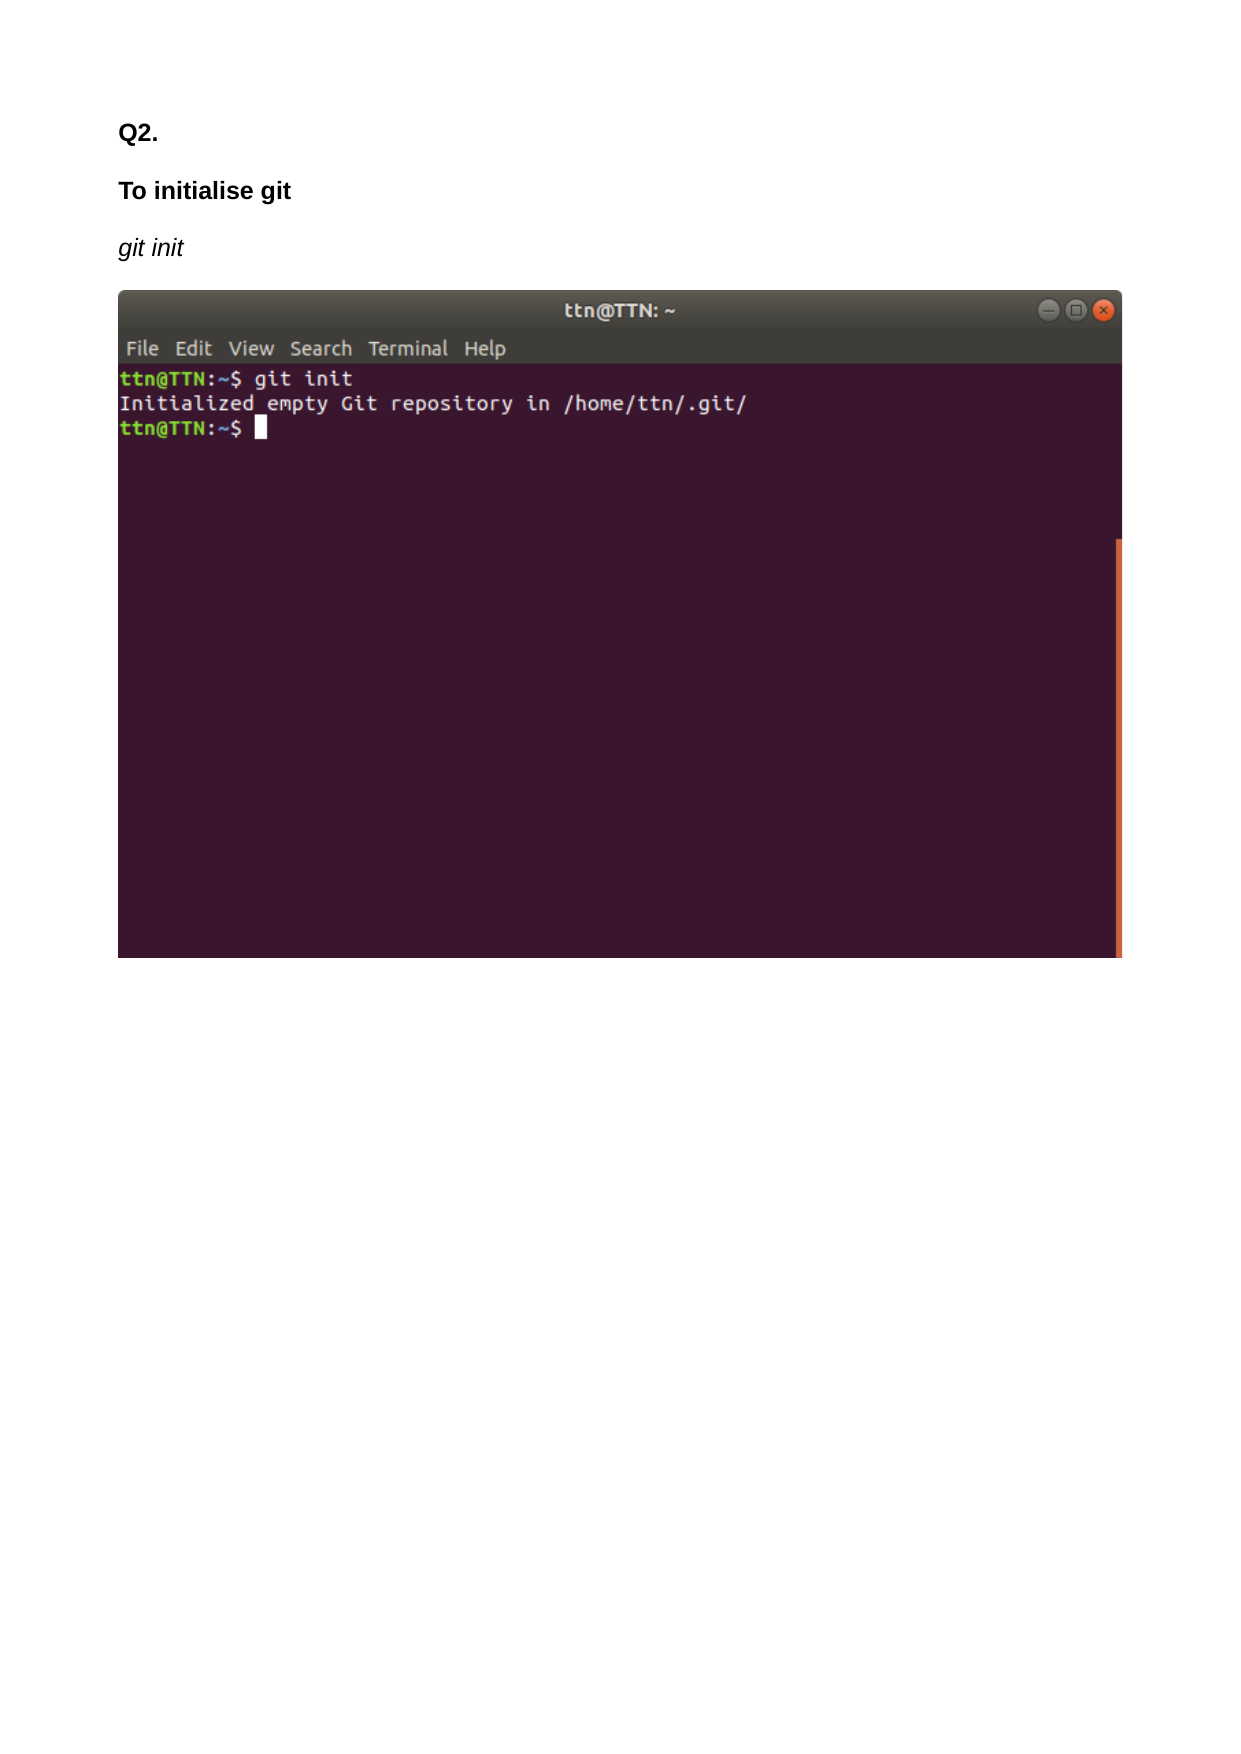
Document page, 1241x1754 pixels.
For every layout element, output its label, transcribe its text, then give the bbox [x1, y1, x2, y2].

text git init [118, 233, 1122, 262]
text Q2. [118, 118, 1122, 147]
picture [118, 290, 1123, 958]
text To initialise git [118, 176, 1122, 204]
